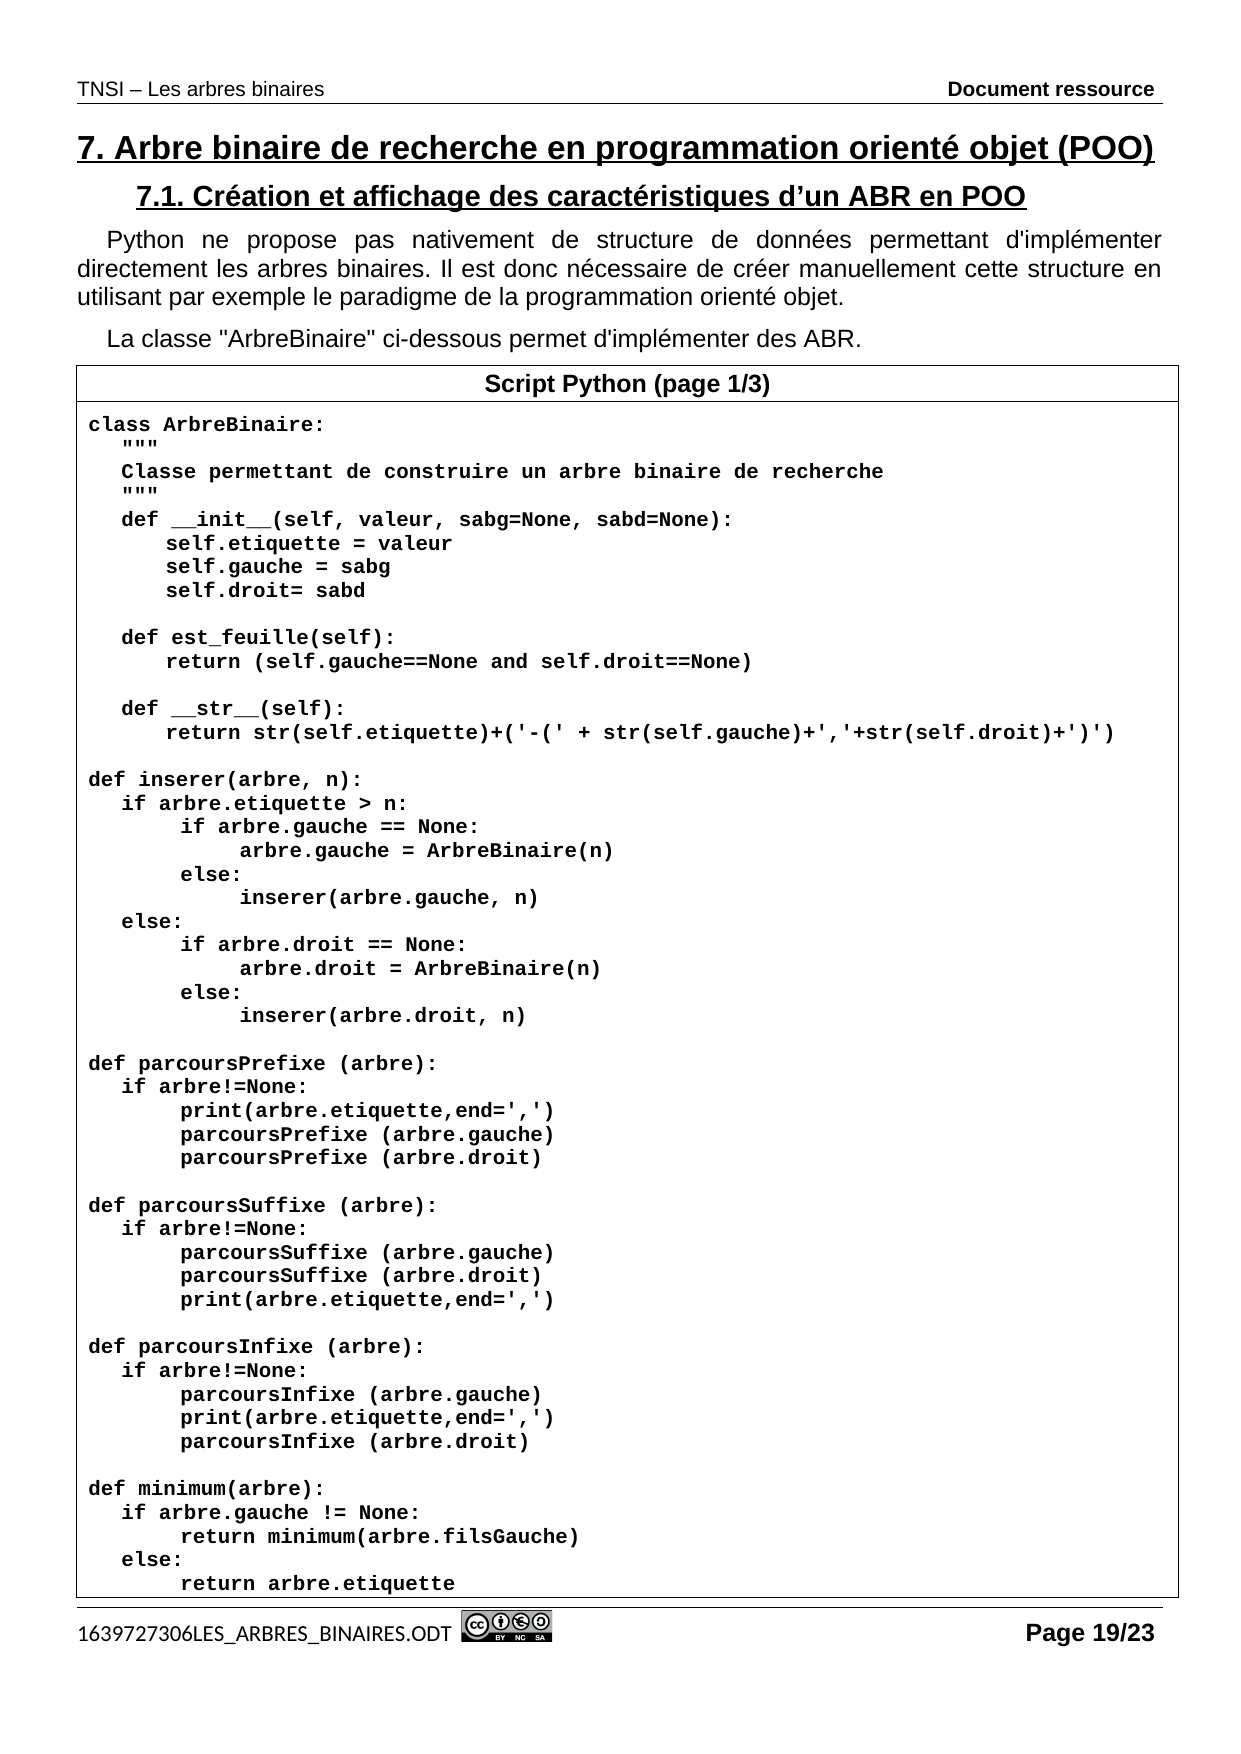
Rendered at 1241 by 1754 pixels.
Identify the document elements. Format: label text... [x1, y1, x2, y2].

table_cell class ArbreBinaire: """ Classe permettant de construire un arbre binaire de recherche """ def __init__(self, valeur, sabg=None, sabd=None): self.etiquette = valeur self.gauche = sabg self.droit= sabd def est_feuille(self): return (self.gauche==None and self.droit==None) def __str__(self): return str(self.etiquette)+('-(' + str(self.gauche)+','+str(self.droit)+')') def inserer(arbre, n): if arbre.etiquette > n: if arbre.gauche == None: arbre.gauche = ArbreBinaire(n) else: inserer(arbre.gauche, n) else: if arbre.droit == None: arbre.droit = ArbreBinaire(n) else: inserer(arbre.droit, n) def parcoursPrefixe (arbre): if arbre!=None: print(arbre.etiquette,end=',') parcoursPrefixe (arbre.gauche) parcoursPrefixe (arbre.droit) def parcoursSuffixe (arbre): if arbre!=None: parcoursSuffixe (arbre.gauche) parcoursSuffixe (arbre.droit) print(arbre.etiquette,end=',') def parcoursInfixe (arbre): if arbre!=None: parcoursInfixe (arbre.gauche) print(arbre.etiquette,end=',') parcoursInfixe (arbre.droit) def minimum(arbre): if arbre.gauche != None: return minimum(arbre.filsGauche) else: return arbre.etiquette [77, 402, 1178, 1597]
picture [461, 1610, 553, 1642]
table_header Script Python (page 1/3) [77, 366, 1178, 401]
text 7.1. Création et affichage des caractéristiques d’un ABR en POO [136, 179, 1163, 212]
text Python ne propose pas nativement de structure de données permettant d'implémenter directement les arbres binaires. Il est donc nécessaire de créer manuellement cette structure en utilisant par exemple le paradigme de la programmation orienté objet. [77, 225, 1163, 311]
text La classe "ArbreBinaire" ci-dessous permet d'implémenter des ABR. [77, 323, 1163, 352]
list Arbre binaire de recherche en programmation orienté objet (POO) [77, 128, 1163, 166]
